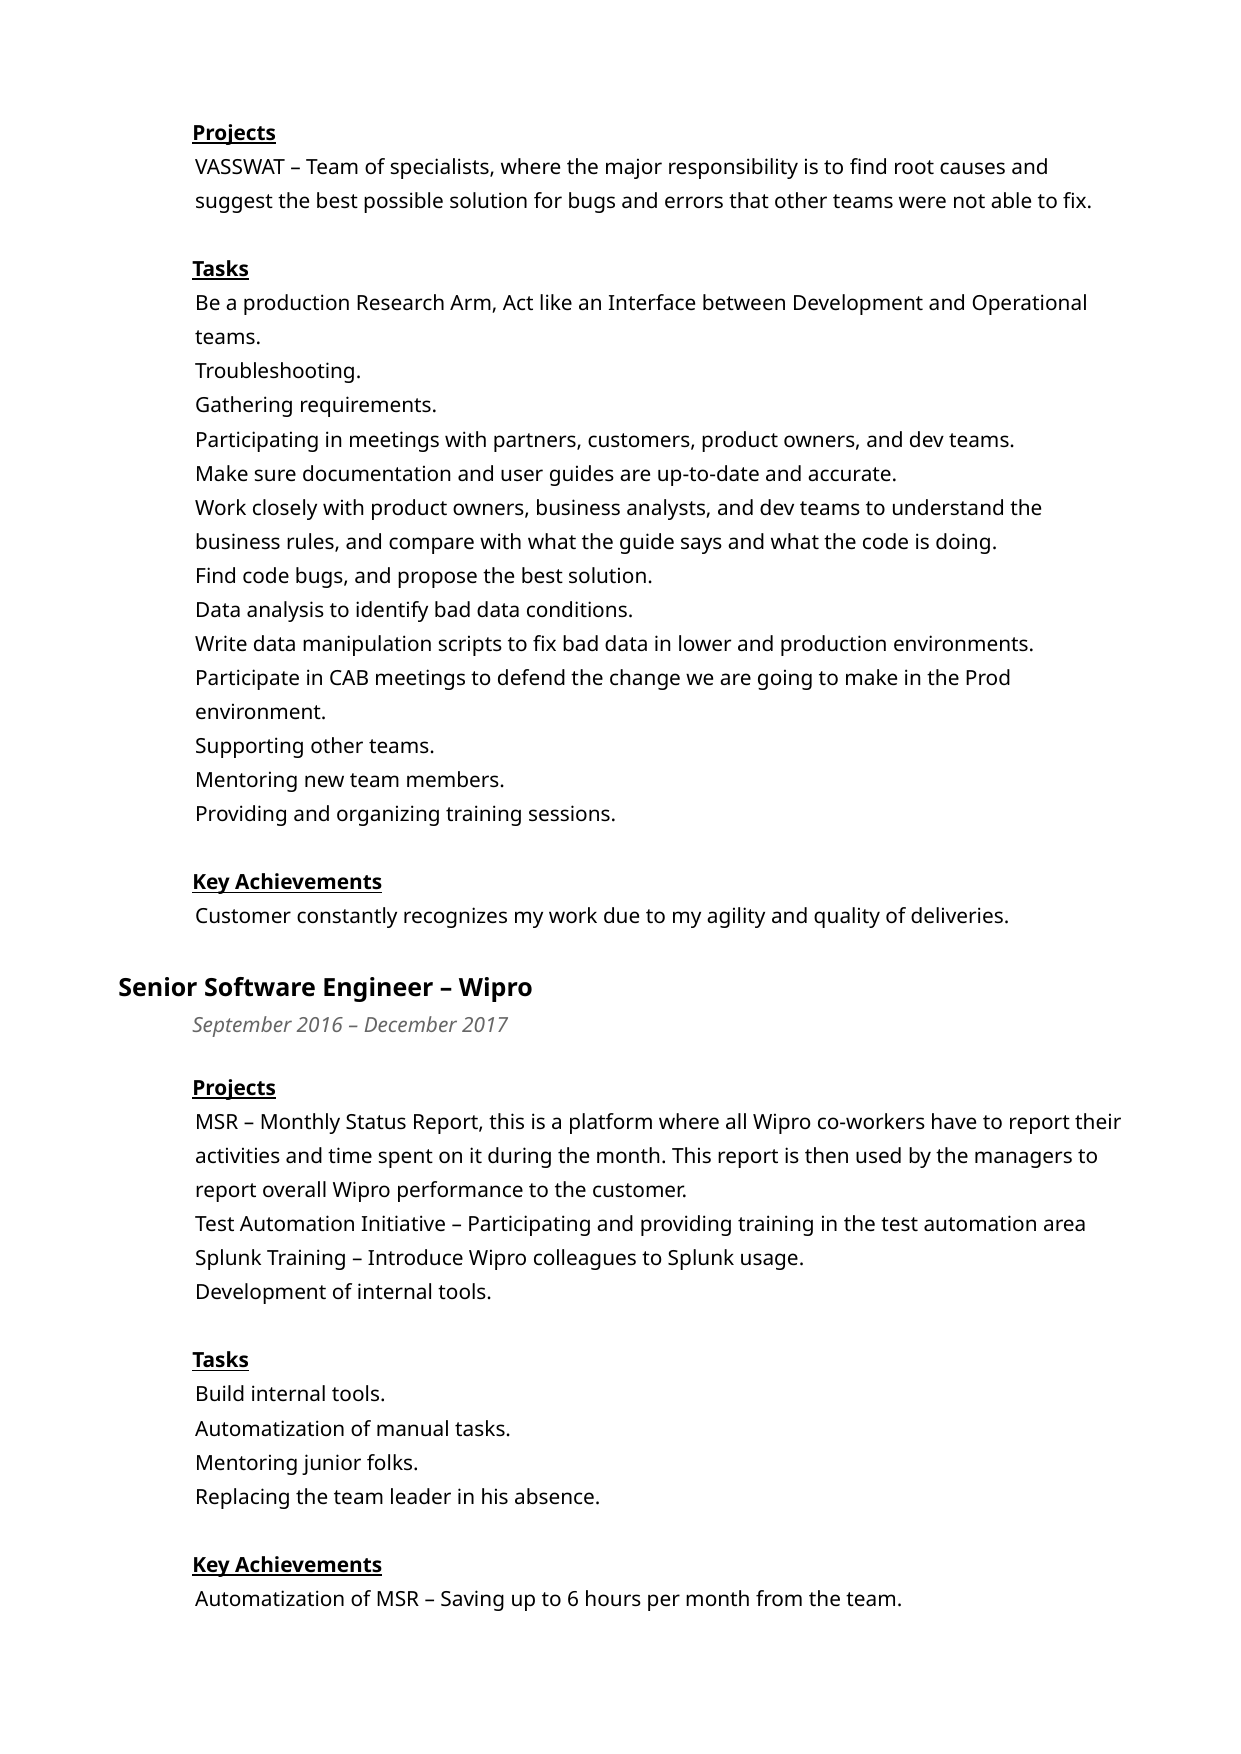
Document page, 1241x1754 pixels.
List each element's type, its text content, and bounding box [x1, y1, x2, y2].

text Participating in meetings with partners, customers, product owners, and dev teams. [195, 425, 1122, 453]
text Customer constantly recognizes my work due to my agility and quality of deliveries. [195, 902, 1122, 930]
text Replacing the team leader in his absence. [195, 1482, 1122, 1510]
text Gathering requirements. [195, 391, 1122, 419]
text Make sure documentation and user guides are up-to-date and accurate. [195, 459, 1122, 487]
text Splunk Training – Introduce Wipro colleagues to Splunk usage. [195, 1243, 1122, 1272]
text Automatization of MSR – Saving up to 6 hours per month from the team. [195, 1584, 1122, 1612]
text Find code bugs, and propose the best solution. [195, 561, 1122, 589]
text Work closely with product owners, business analysts, and dev teams to understand the business rules, and compare with what the guide says and what the code is doing. [195, 493, 1122, 555]
text Mentoring junior folks. [195, 1448, 1122, 1476]
text Key Achievements [118, 867, 1122, 896]
text Providing and organizing training sessions. [195, 799, 1122, 828]
text VASSWAT – Team of specialists, where the major responsibility is to find root causes and suggest the best possible solution for bugs and errors that other teams were not able to fix. [195, 152, 1122, 215]
text September 2016 – December 2017 [192, 1011, 1122, 1039]
text Participate in CAB meetings to defend the change we are going to make in the Prod environment. [195, 663, 1122, 726]
text Supporting other teams. [195, 731, 1122, 760]
text Data analysis to identify bad data conditions. [195, 595, 1122, 623]
text MSR – Monthly Status Report, this is a platform where all Wipro co-workers have to report their activities and time spent on it during the month. This report is then used by the managers to report overall Wipro performance to the customer. [195, 1107, 1122, 1204]
text Troubleshooting. [195, 357, 1122, 385]
text Tasks [118, 254, 1122, 283]
text Projects [118, 1073, 1122, 1101]
text Automatization of manual tasks. [195, 1414, 1122, 1442]
text Projects [118, 118, 1122, 147]
text Build internal tools. [195, 1379, 1122, 1408]
text Write data manipulation scripts to fix bad data in lower and production environments. [195, 629, 1122, 657]
text Test Automation Initiative – Participating and providing training in the test automation area [195, 1209, 1122, 1238]
text Be a production Research Arm, Act like an Interface between Development and Operational teams. [195, 288, 1122, 351]
text Key Achievements [118, 1550, 1122, 1578]
text Mentoring new team members. [195, 765, 1122, 794]
text Development of internal tools. [195, 1277, 1122, 1306]
text Tasks [118, 1346, 1122, 1374]
text Senior Software Engineer – Wipro [118, 970, 1122, 1004]
